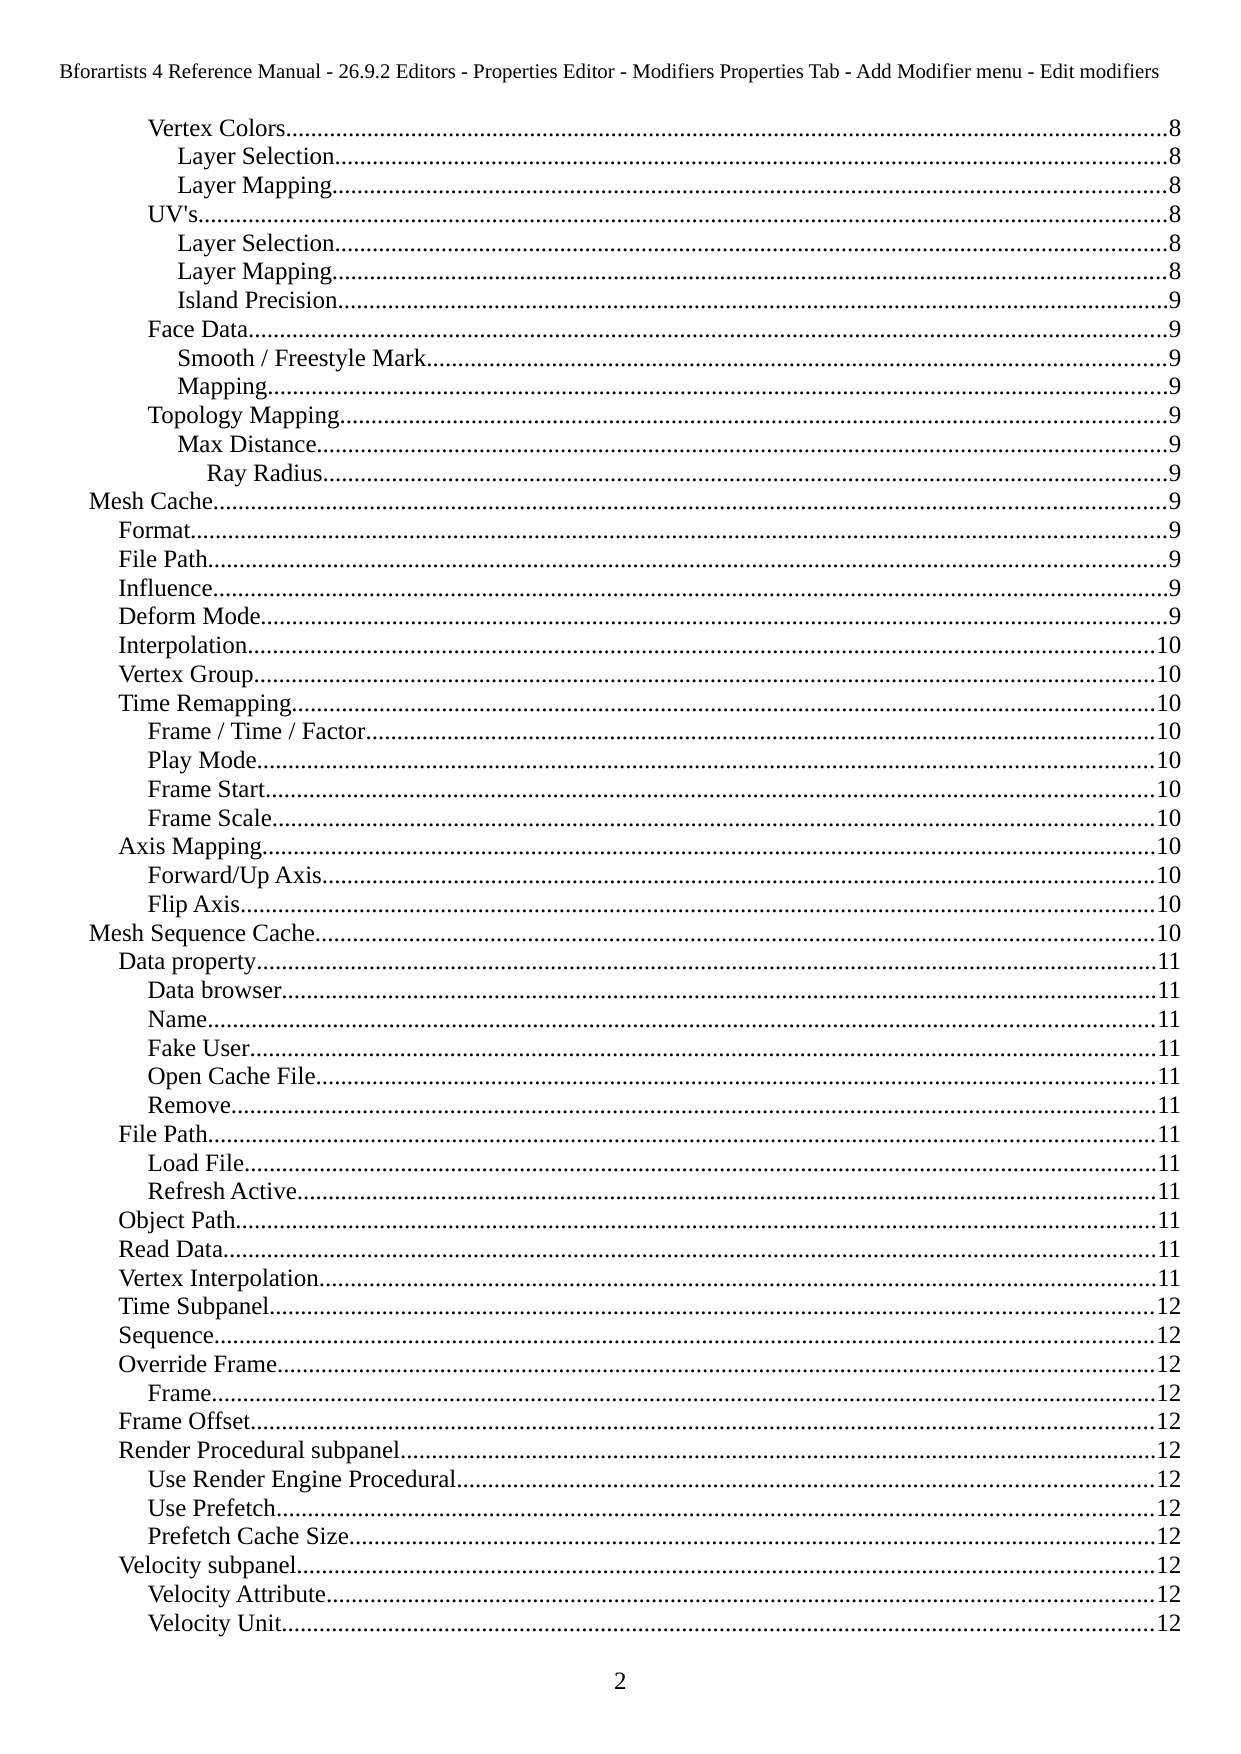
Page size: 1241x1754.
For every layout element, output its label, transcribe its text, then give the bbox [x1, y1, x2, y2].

text Frame Scale 10 [147, 803, 1181, 831]
text Open Cache File 11 [147, 1061, 1181, 1090]
text Deform Mode 9 [118, 601, 1181, 630]
text Face Data 9 [147, 314, 1181, 343]
text Layer Mapping 8 [177, 256, 1181, 285]
text Override Frame 12 [118, 1349, 1181, 1378]
text Island Precision 9 [177, 285, 1181, 314]
text Topology Mapping 9 [147, 400, 1181, 429]
text Fake User 11 [147, 1033, 1181, 1061]
text Influence 9 [118, 573, 1181, 601]
text Vertex Colors 8 [147, 113, 1181, 141]
text Layer Mapping 8 [177, 170, 1181, 199]
text Mesh Sequence Cache 10 [88, 918, 1181, 946]
text Remove 11 [147, 1090, 1181, 1119]
text Render Procedural subpanel 12 [118, 1435, 1181, 1464]
text Refresh Active 11 [147, 1176, 1181, 1205]
text Frame Start 10 [147, 774, 1181, 803]
text Layer Selection 8 [177, 141, 1181, 170]
text Smooth / Freestyle Mark 9 [177, 343, 1181, 371]
text Format 9 [118, 515, 1181, 544]
text Time Remapping 10 [118, 688, 1181, 716]
text Layer Selection 8 [177, 228, 1181, 256]
text File Path 11 [118, 1119, 1181, 1148]
text Object Path 11 [118, 1205, 1181, 1234]
text Sequence 12 [118, 1320, 1181, 1349]
text Velocity Unit 12 [147, 1608, 1181, 1636]
text Ray Radius 9 [206, 458, 1181, 486]
text Name 11 [147, 1004, 1181, 1033]
text Forward/Up Axis 10 [147, 860, 1181, 889]
text Interpolation 10 [118, 630, 1181, 659]
text Flip Axis 10 [147, 889, 1181, 918]
text Load File 11 [147, 1148, 1181, 1176]
text Time Subpanel 12 [118, 1291, 1181, 1320]
text Frame 12 [147, 1378, 1181, 1406]
text Use Render Engine Procedural 12 [147, 1464, 1181, 1493]
text Mapping 9 [177, 371, 1181, 400]
text Data property 11 [118, 946, 1181, 975]
text Play Mode 10 [147, 745, 1181, 774]
text Velocity subpanel 12 [118, 1550, 1181, 1579]
text Read Data 11 [118, 1234, 1181, 1263]
text Use Prefetch 12 [147, 1493, 1181, 1521]
text UV's 8 [147, 199, 1181, 228]
text Velocity Attribute 12 [147, 1579, 1181, 1608]
text Prefetch Cache Size 12 [147, 1521, 1181, 1550]
text Vertex Interpolation 11 [118, 1263, 1181, 1291]
text Vertex Group 10 [118, 659, 1181, 688]
text Max Distance 9 [177, 429, 1181, 458]
text Mesh Cache 9 [88, 486, 1181, 515]
text Frame / Time / Factor 10 [147, 716, 1181, 745]
text Axis Mapping 10 [118, 831, 1181, 860]
text Frame Offset 12 [118, 1406, 1181, 1435]
text Data browser 11 [147, 975, 1181, 1004]
text File Path 9 [118, 544, 1181, 573]
